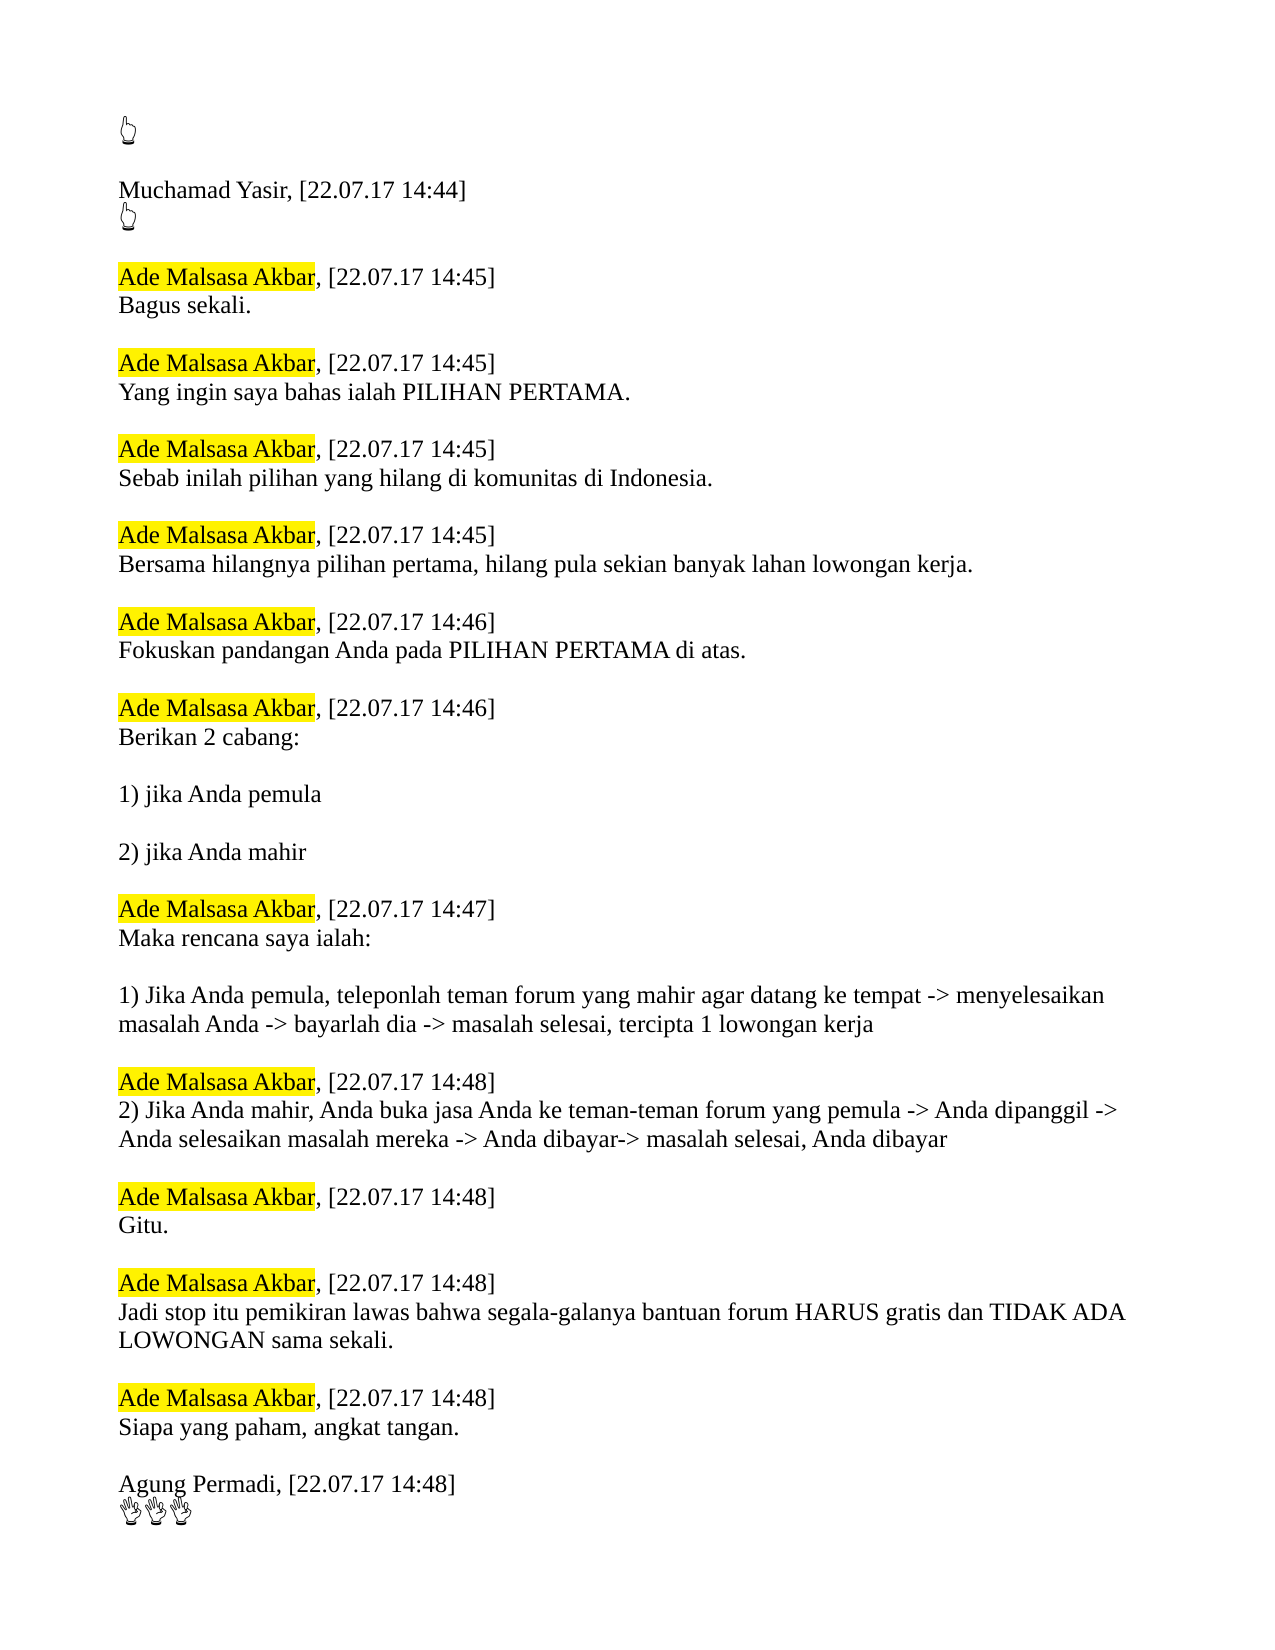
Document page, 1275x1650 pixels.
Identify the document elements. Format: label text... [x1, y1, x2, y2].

text 👆 [118, 204, 1157, 233]
text Gitu. [118, 1211, 1157, 1239]
text Ade Malsasa Akbar, [22.07.17 14:46] [118, 607, 1157, 636]
text Maka rencana saya ialah: [118, 923, 1157, 952]
text 1) Jika Anda pemula, teleponlah teman forum yang mahir agar datang ke tempat -> menyelesaikan masalah Anda -> bayarlah dia -> masalah selesai, tercipta 1 lowongan kerja [118, 981, 1157, 1038]
text Ade Malsasa Akbar, [22.07.17 14:45] [118, 521, 1157, 549]
text Ade Malsasa Akbar, [22.07.17 14:45] [118, 262, 1157, 291]
text Sebab inilah pilihan yang hilang di komunitas di Indonesia. [118, 463, 1157, 492]
text Bagus sekali. [118, 291, 1157, 319]
text Ade Malsasa Akbar, [22.07.17 14:48] [118, 1182, 1157, 1211]
text Jadi stop itu pemikiran lawas bahwa segala-galanya bantuan forum HARUS gratis dan TIDAK ADA LOWONGAN sama sekali. [118, 1297, 1157, 1354]
text Ade Malsasa Akbar, [22.07.17 14:45] [118, 348, 1157, 377]
text Ade Malsasa Akbar, [22.07.17 14:47] [118, 894, 1157, 923]
text Ade Malsasa Akbar, [22.07.17 14:45] [118, 434, 1157, 463]
text Siapa yang paham, angkat tangan. [118, 1412, 1157, 1441]
text 👌🏻👌🏻👌🏻 [118, 1498, 1157, 1527]
text Yang ingin saya bahas ialah PILIHAN PERTAMA. [118, 377, 1157, 406]
text 👆 [118, 118, 1157, 147]
text Berikan 2 cabang: [118, 722, 1157, 751]
text 2) jika Anda mahir [118, 837, 1157, 866]
text 2) Jika Anda mahir, Anda buka jasa Anda ke teman-teman forum yang pemula -> Anda dipanggil -> Anda selesaikan masalah mereka -> Anda dibayar-> masalah selesai, Anda dibayar [118, 1096, 1157, 1153]
text Fokuskan pandangan Anda pada PILIHAN PERTAMA di atas. [118, 636, 1157, 664]
text Agung Permadi, [22.07.17 14:48] [118, 1469, 1157, 1498]
text Ade Malsasa Akbar, [22.07.17 14:48] [118, 1067, 1157, 1096]
text Ade Malsasa Akbar, [22.07.17 14:48] [118, 1268, 1157, 1297]
text Muchamad Yasir, [22.07.17 14:44] [118, 176, 1157, 204]
text Ade Malsasa Akbar, [22.07.17 14:46] [118, 693, 1157, 722]
text 1) jika Anda pemula [118, 779, 1157, 808]
text Bersama hilangnya pilihan pertama, hilang pula sekian banyak lahan lowongan kerja. [118, 549, 1157, 578]
text Ade Malsasa Akbar, [22.07.17 14:48] [118, 1383, 1157, 1412]
